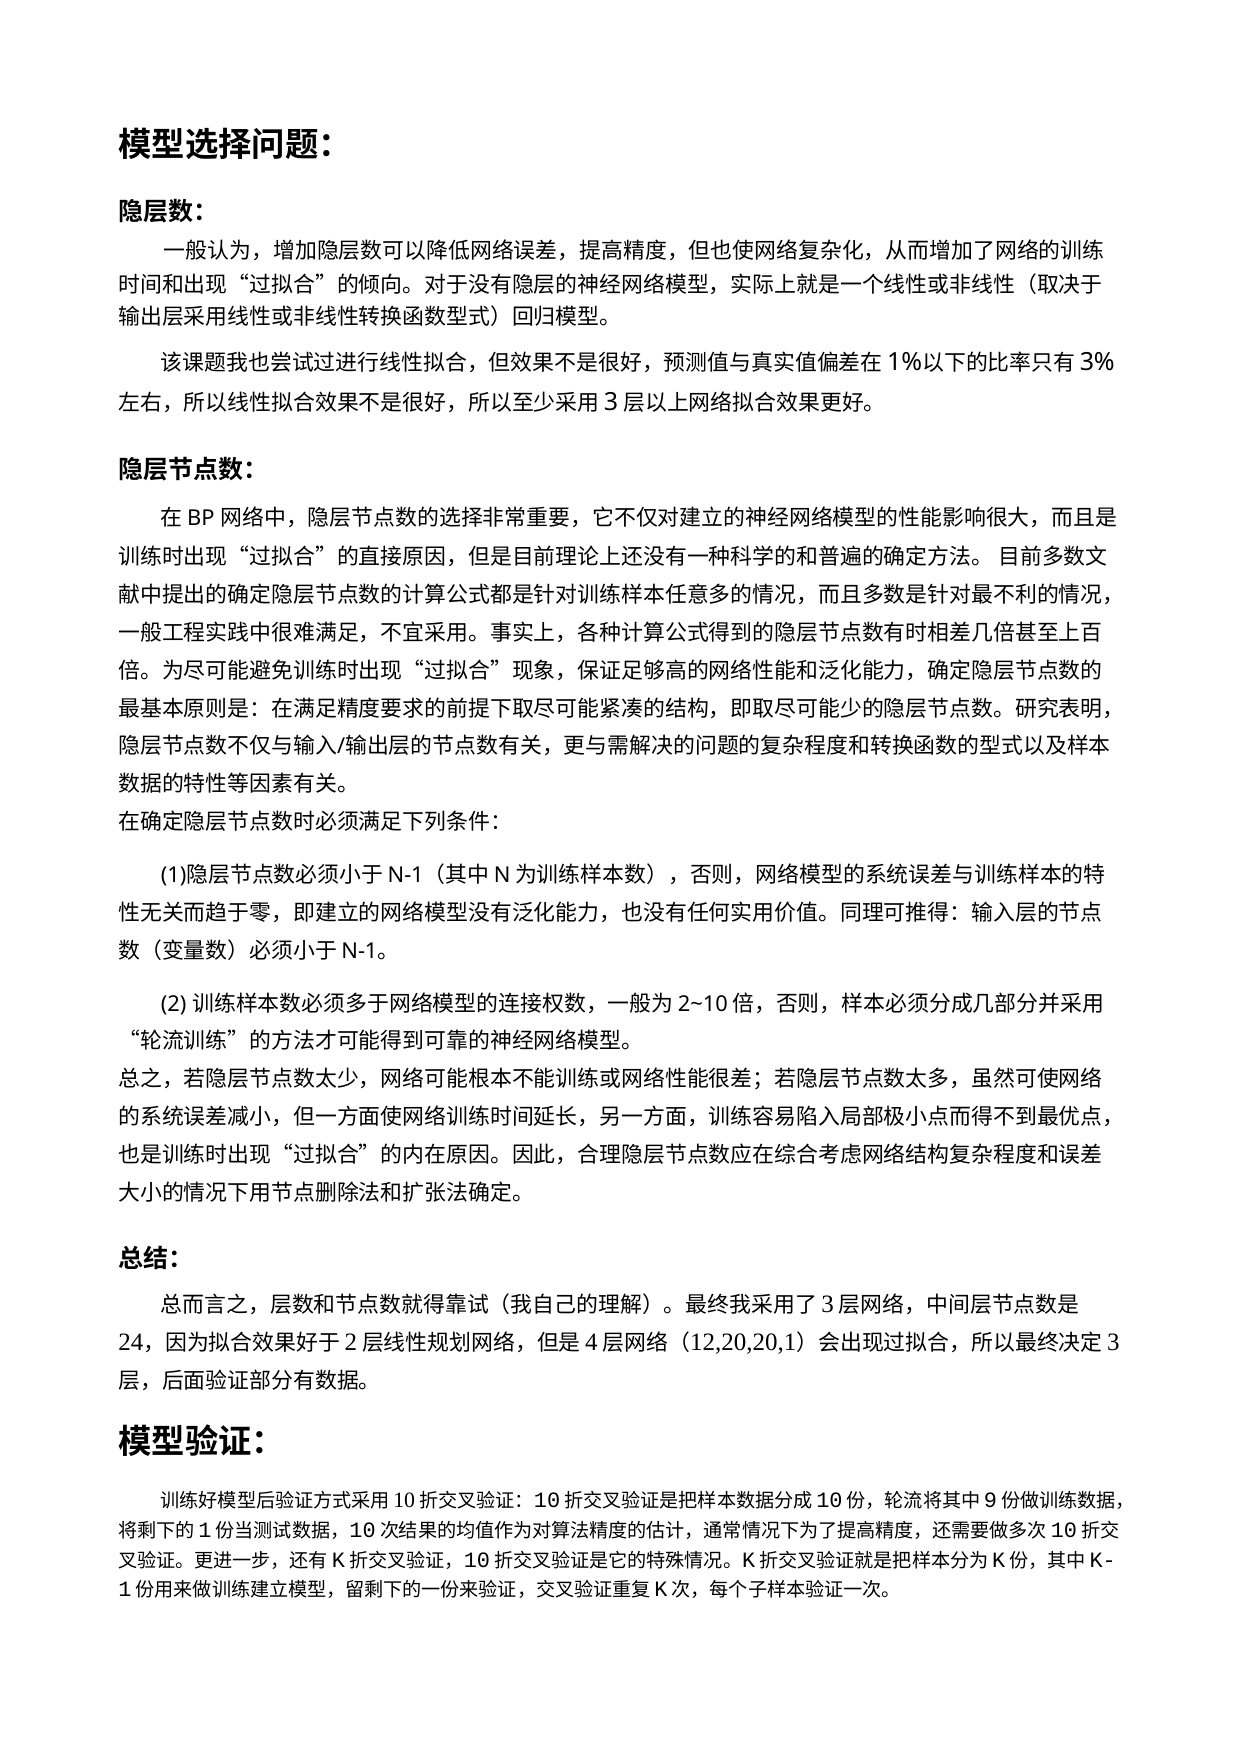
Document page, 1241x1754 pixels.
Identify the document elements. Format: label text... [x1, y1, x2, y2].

text 总而言之，层数和节点数就得靠试（我自己的理解）。最终我采用了3层网络，中间层节点数是24，因为拟合效果好于2层线性规划网络，但是4层网络（12,20,20,1）会出现过拟合，所以最终决定3层，后面验证部分有数据。 [118, 1287, 1122, 1394]
subtitle 总结： [118, 1238, 1122, 1274]
text 训练好模型后验证方式采用10折交叉验证：10折交叉验证是把样本数据分成10份，轮流将其中9份做训练数据，将剩下的1份当测试数据，10次结果的均值作为对算法精度的估计，通常情况下为了提高精度，还需要做多次10折交叉验证。更进一步，还有K折交叉验证，10折交叉验证是它的特殊情况。K折交叉验证就是把样本分为K份，其中K-1份用来做训练建立模型，留剩下的一份来验证，交叉验证重复K次，每个子样本验证一次。 [118, 1476, 1122, 1603]
text (2) 训练样本数必须多于网络模型的连接权数，一般为2~10倍，否则，样本必须分成几部分并采用“轮流训练”的方法才可能得到可靠的神经网络模型。 总之，若隐层节点数太少，网络可能根本不能训练或网络性能很差；若隐层节点数太多，虽然可使网络的系统误差减小，但一方面使网络训练时间延长，另一方面，训练容易陷入局部极小点而得不到最优点，也是训练时出现“过拟合”的内在原因。因此，合理隐层节点数应在综合考虑网络结构复杂程度和误差大小的情况下用节点删除法和扩张法确定。 [118, 986, 1122, 1207]
subtitle 隐层数： 一般认为，增加隐层数可以降低网络误差，提高精度，但也使网络复杂化，从而增加了网络的训练时间和出现“过拟合”的倾向。对于没有隐层的神经网络模型，实际上就是一个线性或非线性（取决于输出层采用线性或非线性转换函数型式）回归模型。 [118, 191, 1122, 331]
text 该课题我也尝试过进行线性拟合，但效果不是很好，预测值与真实值偏差在1%以下的比率只有3%左右，所以线性拟合效果不是很好，所以至少采用3层以上网络拟合效果更好。 [118, 343, 1122, 418]
text 在BP 网络中，隐层节点数的选择非常重要，它不仅对建立的神经网络模型的性能影响很大，而且是训练时出现“过拟合”的直接原因，但是目前理论上还没有一种科学的和普遍的确定方法。 目前多数文献中提出的确定隐层节点数的计算公式都是针对训练样本任意多的情况，而且多数是针对最不利的情况，一般工程实践中很难满足，不宜采用。事实上，各种计算公式得到的隐层节点数有时相差几倍甚至上百倍。为尽可能避免训练时出现“过拟合”现象，保证足够高的网络性能和泛化能力，确定隐层节点数的最基本原则是：在满足精度要求的前提下取尽可能紧凑的结构，即取尽可能少的隐层节点数。研究表明，隐层节点数不仅与输入/输出层的节点数有关，更与需解决的问题的复杂程度和转换函数的型式以及样本数据的特性等因素有关。 在确定隐层节点数时必须满足下列条件： [118, 498, 1122, 836]
text (1)隐层节点数必须小于N-1（其中N为训练样本数），否则，网络模型的系统误差与训练样本的特性无关而趋于零，即建立的网络模型没有泛化能力，也没有任何实用价值。同理可推得：输入层的节点数（变量数）必须小于N-1。 [118, 857, 1122, 964]
subtitle 模型选择问题： [118, 118, 1122, 166]
subtitle 模型验证： [118, 1415, 1122, 1463]
subtitle 隐层节点数： [118, 450, 1122, 486]
